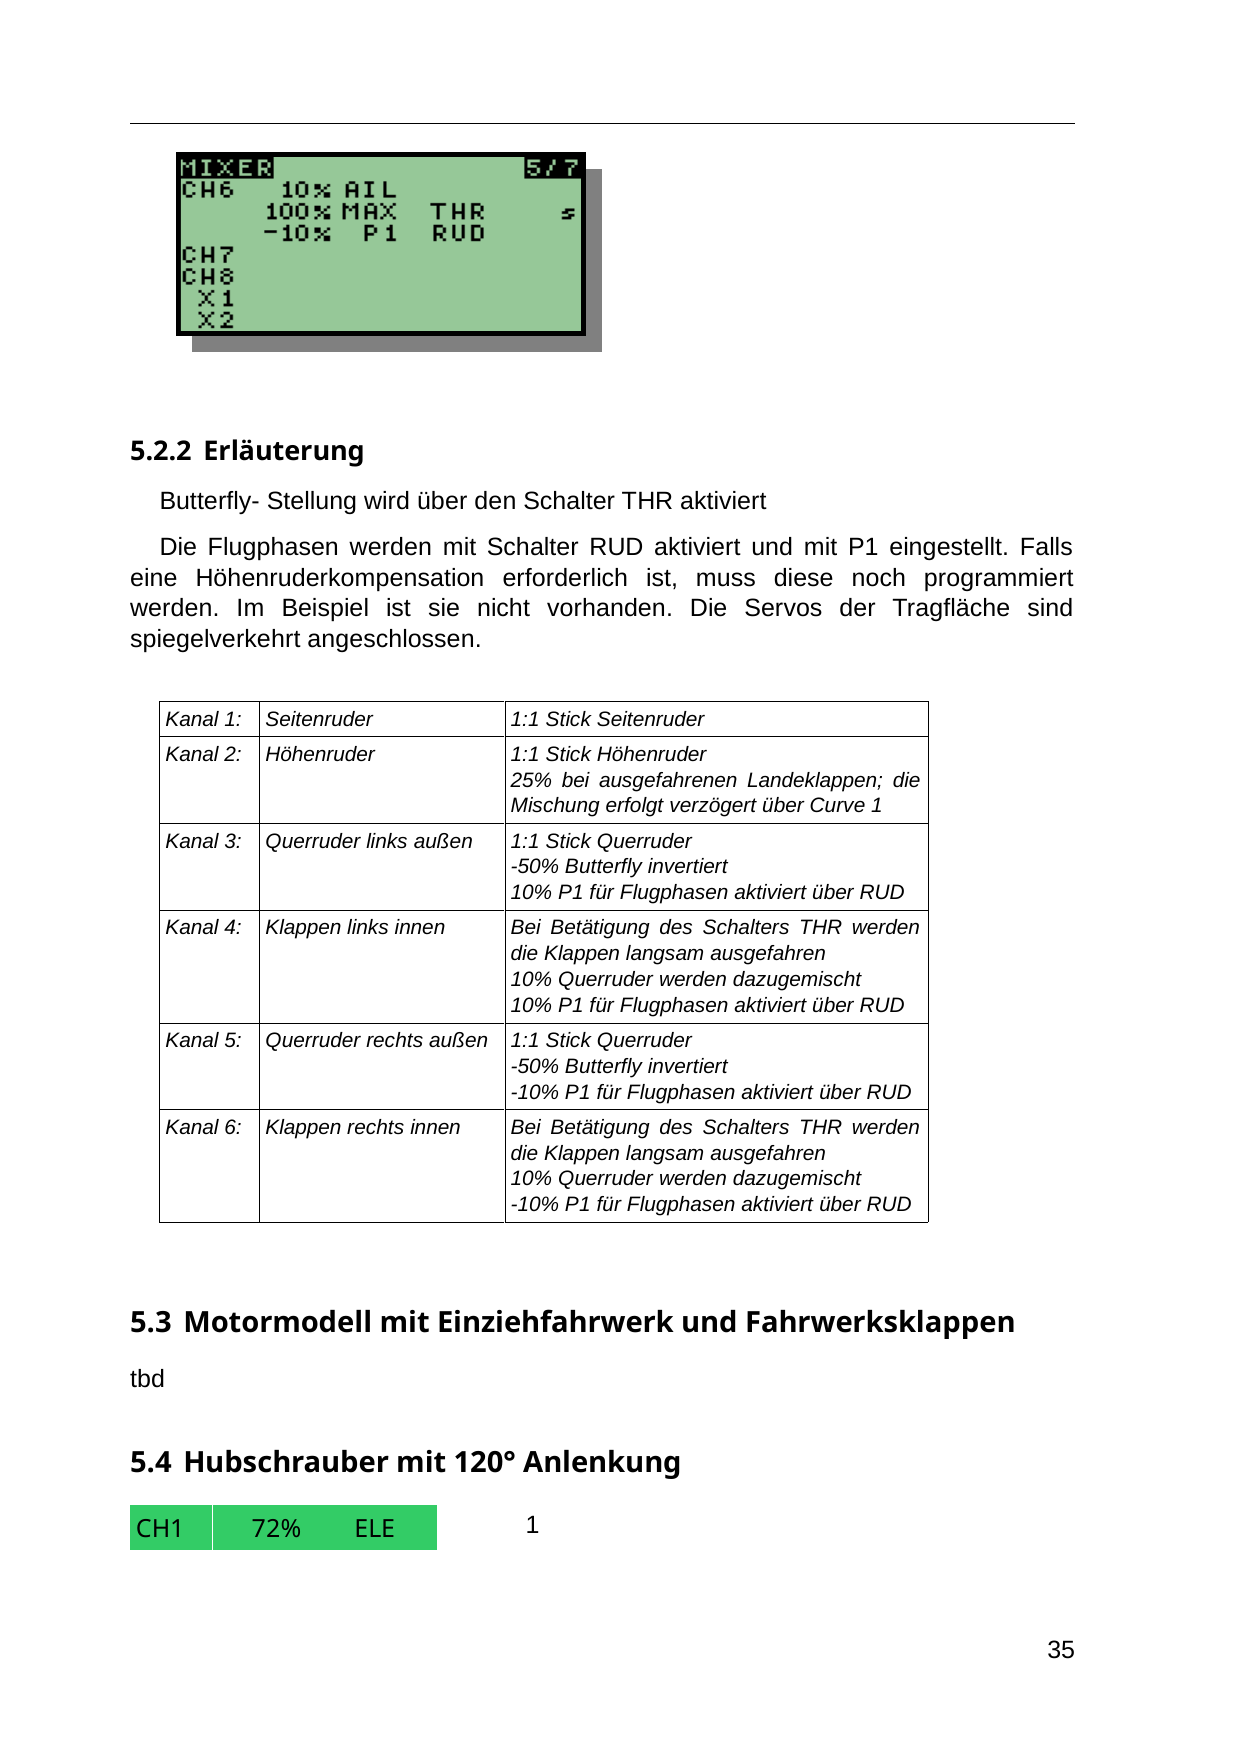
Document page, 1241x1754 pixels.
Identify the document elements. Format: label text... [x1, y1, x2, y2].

table_cell Klappen rechts innen [260, 1110, 504, 1222]
table_cell Höhenruder [260, 737, 504, 823]
table_header 1 [520, 1505, 1075, 1550]
table_header [307, 1505, 348, 1550]
table_cell Querruder links außen [260, 824, 504, 910]
table_cell 1:1 Stick Querruder -50% Butterfly invertiert -10% P1 für Flugphasen aktiviert über RUD [506, 1024, 928, 1109]
text Butterfly- Stellung wird über den Schalter THR aktiviert [130, 487, 1075, 515]
table_cell Kanal 4: [160, 911, 259, 1023]
table_cell 1:1 Stick Querruder -50% Butterfly invertiert 10% P1 für Flugphasen aktiviert über RUD [506, 824, 928, 910]
subtitle Motormodell mit Einziehfahrwerk und Fahrwerksklappen [130, 1301, 1075, 1341]
table_cell Bei Betätigung des Schalters THR werden die Klappen langsam ausgefahren 10% Querruder werden dazugemischt -10% P1 für Flugphasen aktiviert über RUD [506, 1110, 928, 1222]
table_cell 1:1 Stick Höhenruder 25% bei ausgefahrenen Landeklappen; die Mischung erfolgt verzögert über Curve 1 [506, 737, 928, 823]
table_header 1:1 Stick Seitenruder [506, 702, 928, 736]
table_cell Kanal 5: [160, 1024, 259, 1109]
picture [180, 157, 581, 331]
table_header [437, 1505, 519, 1550]
table_header 72% [213, 1505, 307, 1550]
table_cell Klappen links innen [260, 911, 504, 1023]
table_cell Querruder rechts außen [260, 1024, 504, 1109]
subtitle Erläuterung [130, 432, 1075, 469]
table_header Kanal 1: [160, 702, 259, 736]
table_cell Kanal 6: [160, 1110, 259, 1222]
table_cell Kanal 3: [160, 824, 259, 910]
text tbd [130, 1365, 1075, 1393]
table_cell Kanal 2: [160, 737, 259, 823]
table_header Seitenruder [260, 702, 504, 736]
text Die Flugphasen werden mit Schalter RUD aktiviert und mit P1 eingestellt. Falls eine Höhenruderkompensation erforderlich ist, muss diese noch programmiert werden. Im Beispiel ist sie nicht vorhanden. Die Servos der Tragfläche sind spiegelverkehrt angeschlossen. [130, 533, 1075, 653]
subtitle Hubschrauber mit 120° Anlenkung [130, 1441, 1075, 1481]
table_cell Bei Betätigung des Schalters THR werden die Klappen langsam ausgefahren 10% Querruder werden dazugemischt 10% P1 für Flugphasen aktiviert über RUD [506, 911, 928, 1023]
table_header ELE [348, 1505, 437, 1550]
table_header CH1 [130, 1505, 212, 1550]
